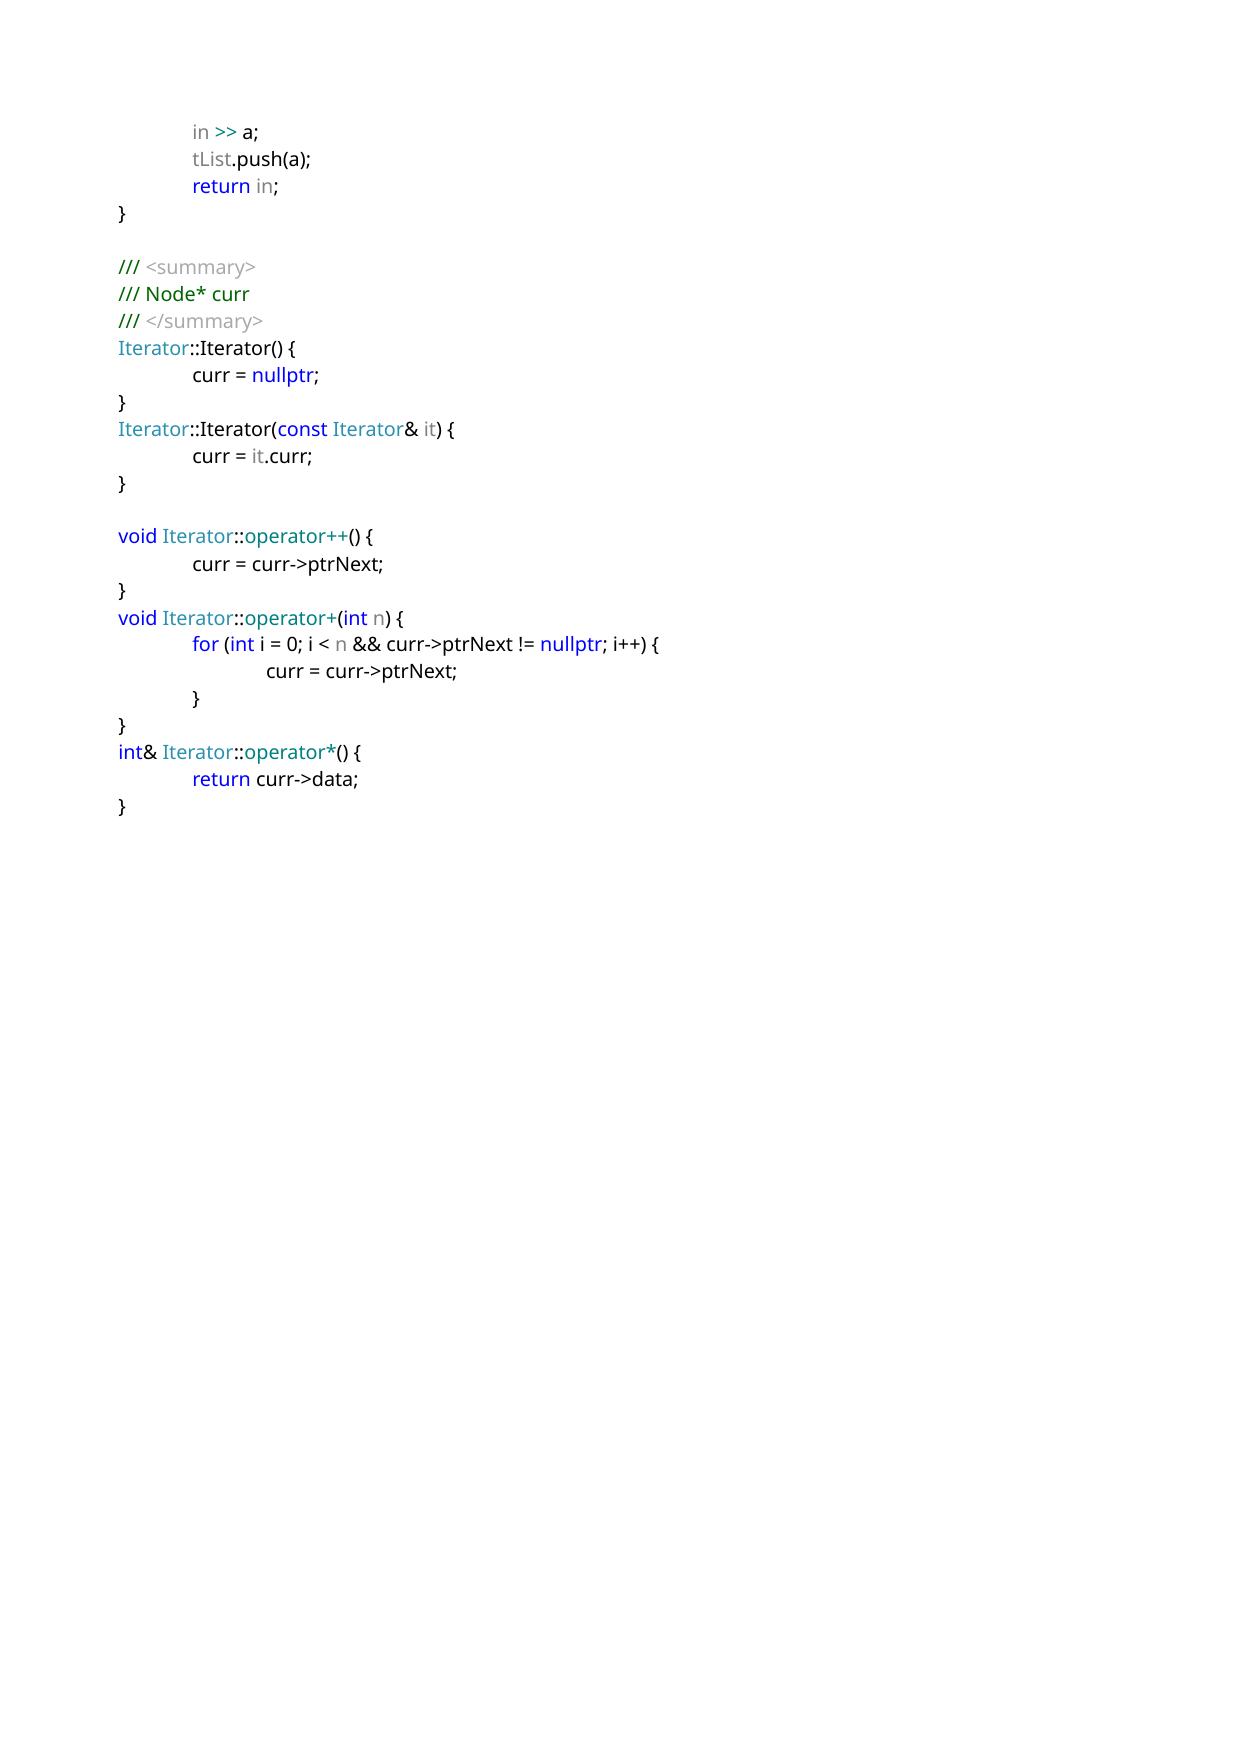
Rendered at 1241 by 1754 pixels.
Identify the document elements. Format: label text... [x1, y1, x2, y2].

text in >> a; [118, 118, 1122, 145]
text } [118, 577, 1122, 604]
text Iterator::Iterator() { [118, 334, 1122, 361]
text return in; [118, 172, 1122, 199]
text curr = it.curr; [118, 442, 1122, 469]
text curr = curr->ptrNext; [118, 550, 1122, 577]
text /// <summary> [118, 253, 1122, 280]
text curr = curr->ptrNext; [118, 658, 1122, 685]
text /// Node* curr [118, 280, 1122, 307]
text tList.push(a); [118, 145, 1122, 172]
text int& Iterator::operator*() { [118, 739, 1122, 766]
text } [118, 712, 1122, 739]
text return curr->data; [118, 766, 1122, 793]
text } [118, 388, 1122, 415]
text /// </summary> [118, 307, 1122, 334]
text void Iterator::operator+(int n) { [118, 604, 1122, 631]
text for (int i = 0; i < n && curr->ptrNext != nullptr; i++) { [118, 631, 1122, 658]
text } [118, 469, 1122, 496]
text curr = nullptr; [118, 361, 1122, 388]
text } [118, 793, 1122, 819]
text } [118, 685, 1122, 712]
text } [118, 199, 1122, 226]
text void Iterator::operator++() { [118, 523, 1122, 550]
text Iterator::Iterator(const Iterator& it) { [118, 415, 1122, 442]
